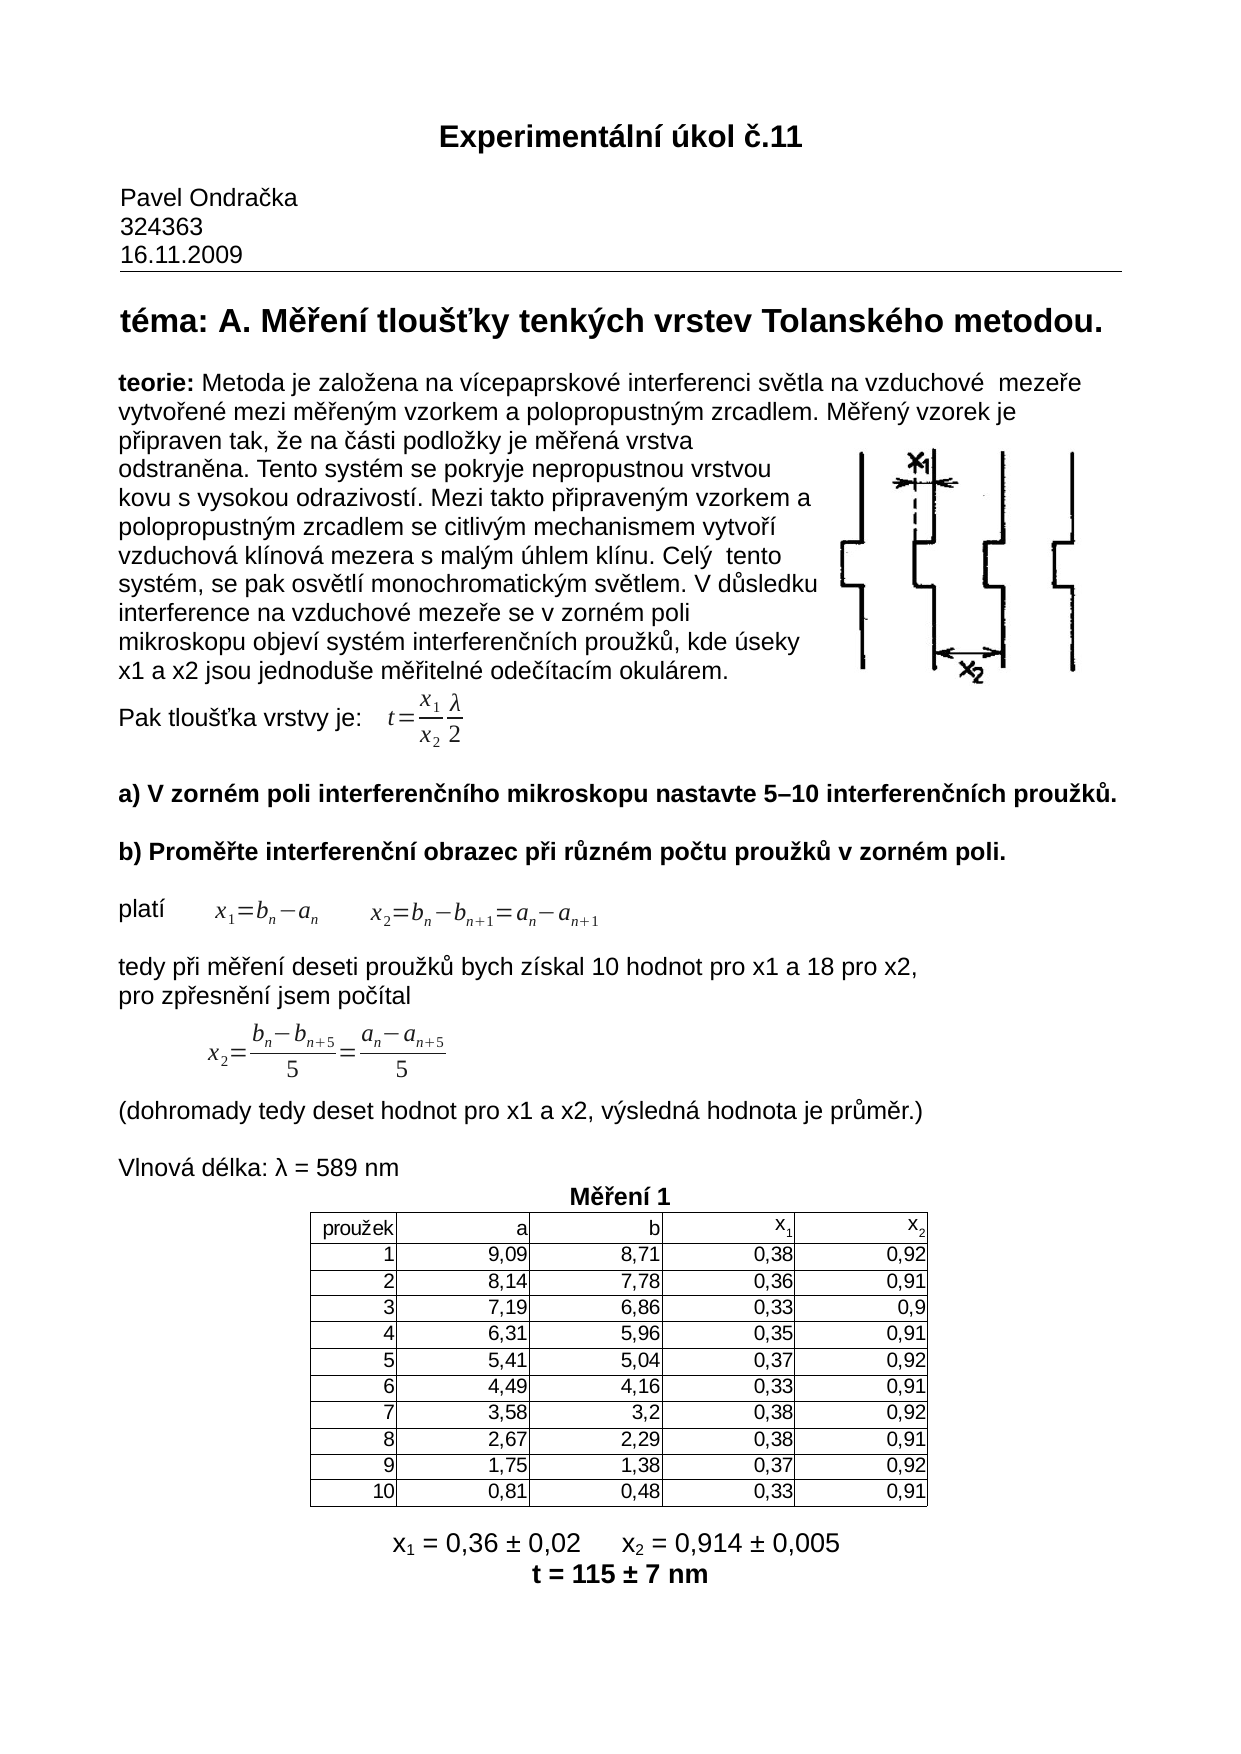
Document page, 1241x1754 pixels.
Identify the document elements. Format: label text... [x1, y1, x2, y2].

text (dohromady tedy deset hodnot pro x1 a x2, výsledná hodnota je průměr.) [118, 1096, 1122, 1124]
text Experimentální úkol č.11 [120, 118, 1122, 154]
text Pavel Ondračka [120, 183, 1122, 212]
text a) V zorném poli interferenčního mikroskopu nastavte 5–10 interferenčních proužků. [118, 779, 1122, 808]
text teorie: Metoda je založena na vícepaprskové interferenci světla na vzduchové mezeře vytvořené mezi měřeným vzorkem a polopropustným zrcadlem. Měřený vzorek je připraven tak, že na části podložky je měřená vrstva odstraněna. Tento systém se pokryje nepropustnou vrstvou kovu s vysokou odrazivostí. Mezi takto připraveným vzorkem a polopropustným zrcadlem se citlivým mechanismem vytvoří vzduchová klínová mezera s malým úhlem klínu. Celý tento systém, se pak osvětlí monochromatickým světlem. V důsledku interference na vzduchové mezeře se v zorném poli mikroskopu objeví systém interferenčních proužků, kde úseky x1 a x2 jsou jednoduše měřitelné odečítacím okulárem. [118, 368, 1122, 684]
text platí [118, 894, 1122, 923]
text 324363 [120, 212, 1122, 240]
text Měření 1 [118, 1182, 1122, 1211]
text Vlnová délka: λ = 589 nm [118, 1153, 1122, 1182]
text tedy při měření deseti proužků bych získal 10 hodnot pro x1 a 18 pro x2, [118, 952, 1122, 981]
text téma: A. Měření tloušťky tenkých vrstev Tolanského metodou. [120, 301, 1122, 339]
picture [825, 435, 1090, 687]
text 16.11.2009 [120, 240, 1122, 271]
text pro zpřesnění jsem počítal [118, 981, 1122, 1009]
text b) Proměřte interferenční obrazec při různém počtu proužků v zorném poli. [118, 837, 1122, 866]
text x1 = 0,36 ± 0,02 x2 = 0,914 ± 0,005 [118, 1527, 1122, 1558]
text Pak tloušťka vrstvy je: [118, 684, 1122, 751]
text t = 115 ± 7 nm [118, 1558, 1122, 1589]
